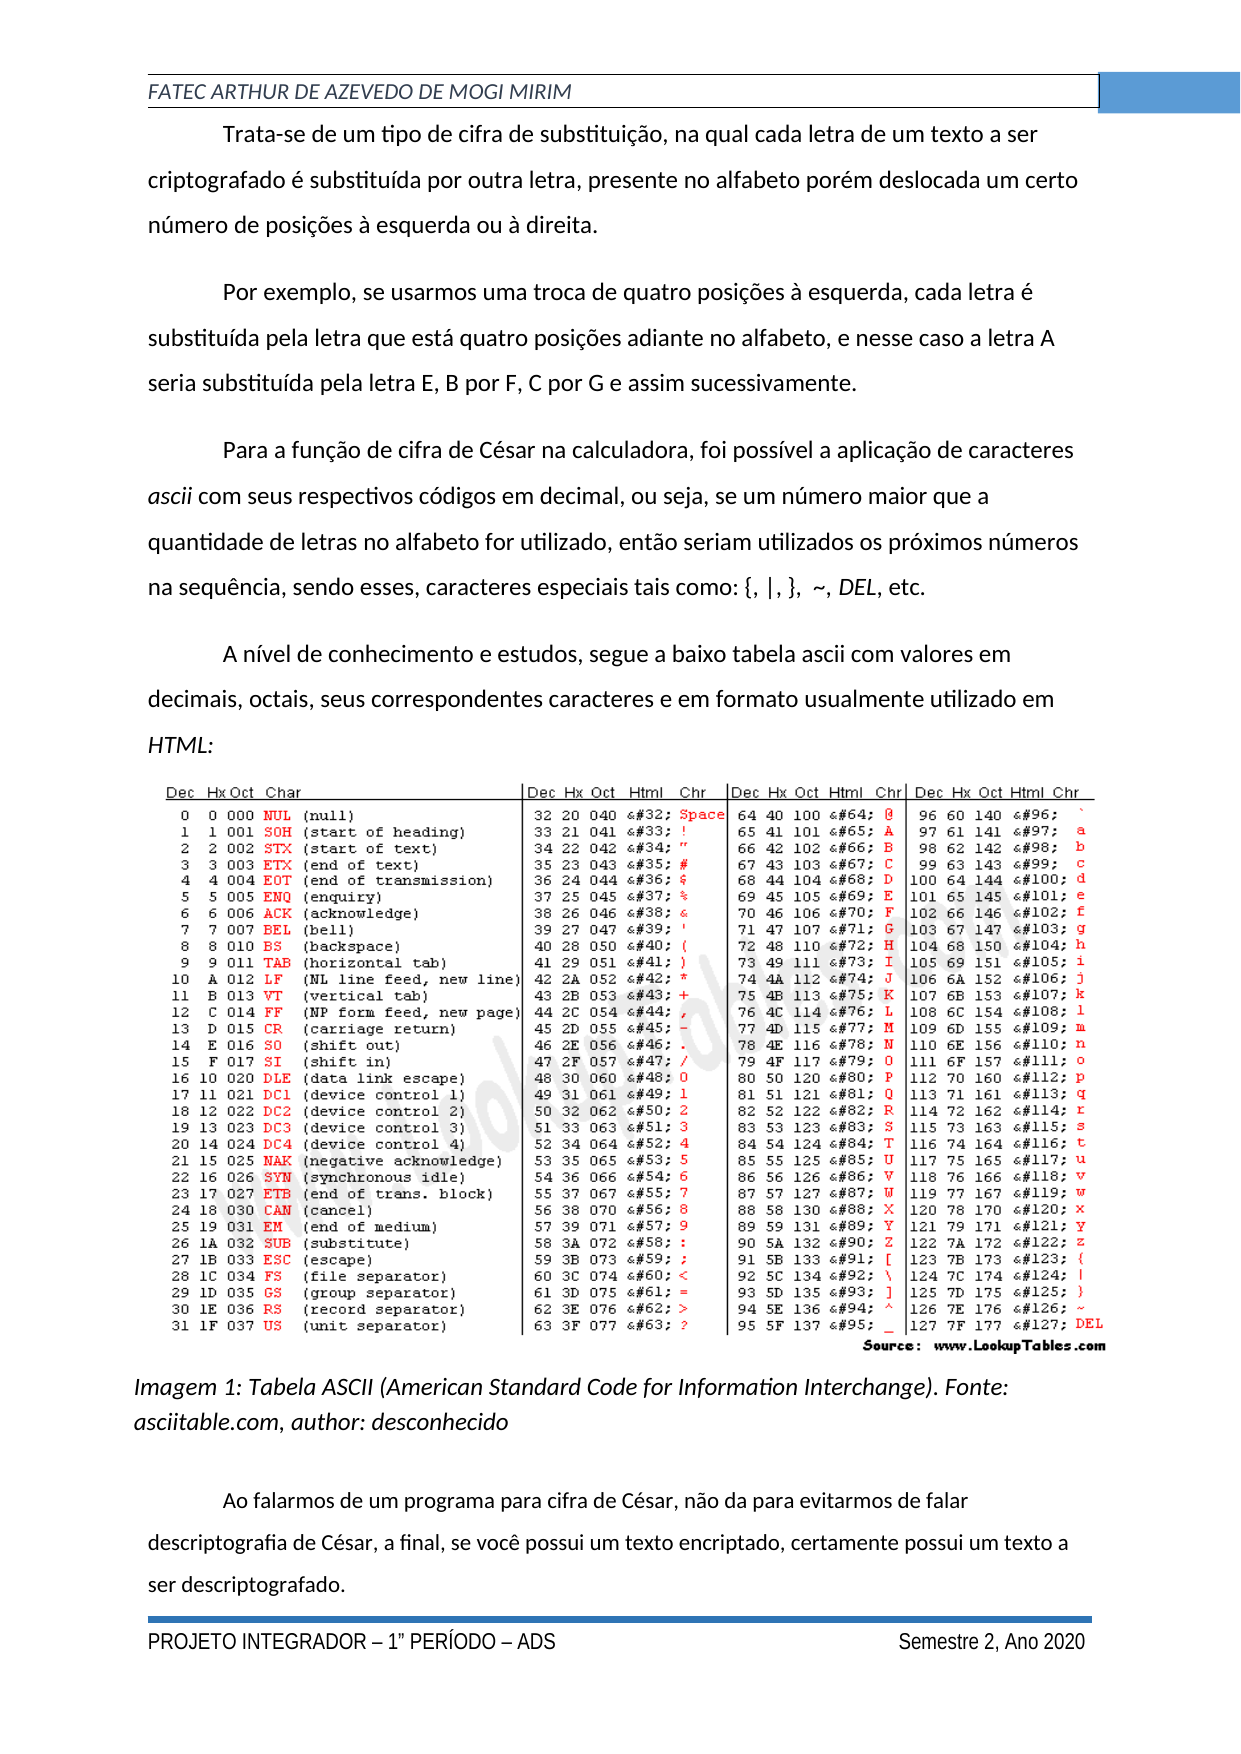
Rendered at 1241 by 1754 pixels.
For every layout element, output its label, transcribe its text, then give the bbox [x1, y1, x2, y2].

picture [162, 779, 1108, 1354]
text Por exemplo, se usarmos uma troca de quatro posições à esquerda, cada letra é substituída pela letra que está quatro posições adiante no alfabeto, e nesse caso a letra A seria substituída pela letra E, B por F, C por G e assim sucessivamente. [148, 276, 1092, 398]
text Imagem 1: Tabela ASCII (American Standard Code for Information Interchange). Fonte: asciitable.com, author: desconhecido [134, 779, 1136, 1436]
text Trata-se de um tipo de cifra de substituição, na qual cada letra de um texto a ser criptografado é substituída por outra letra, presente no alfabeto porém deslocada um certo número de posições à esquerda ou à direita. [148, 118, 1092, 240]
text Para a função de cifra de César na calculadora, foi possível a aplicação de caracteres ascii com seus respectivos códigos em decimal, ou seja, se um número maior que a quantidade de letras no alfabeto for utilizado, então seriam utilizados os próximos números na sequência, sendo esses, caracteres especiais tais como: {, |, }, ~, DEL, etc. [148, 434, 1092, 602]
text Ao falarmos de um programa para cifra de César, não da para evitarmos de falar descriptografia de César, a final, se você possui um texto encriptado, certamente possui um texto a ser descriptografado. [148, 1436, 1092, 1598]
text A nível de conhecimento e estudos, segue a baixo tabela ascii com valores em decimais, octais, seus correspondentes caracteres e em formato usualmente utilizado em HTML: [148, 638, 1092, 760]
text [134, 767, 1136, 779]
